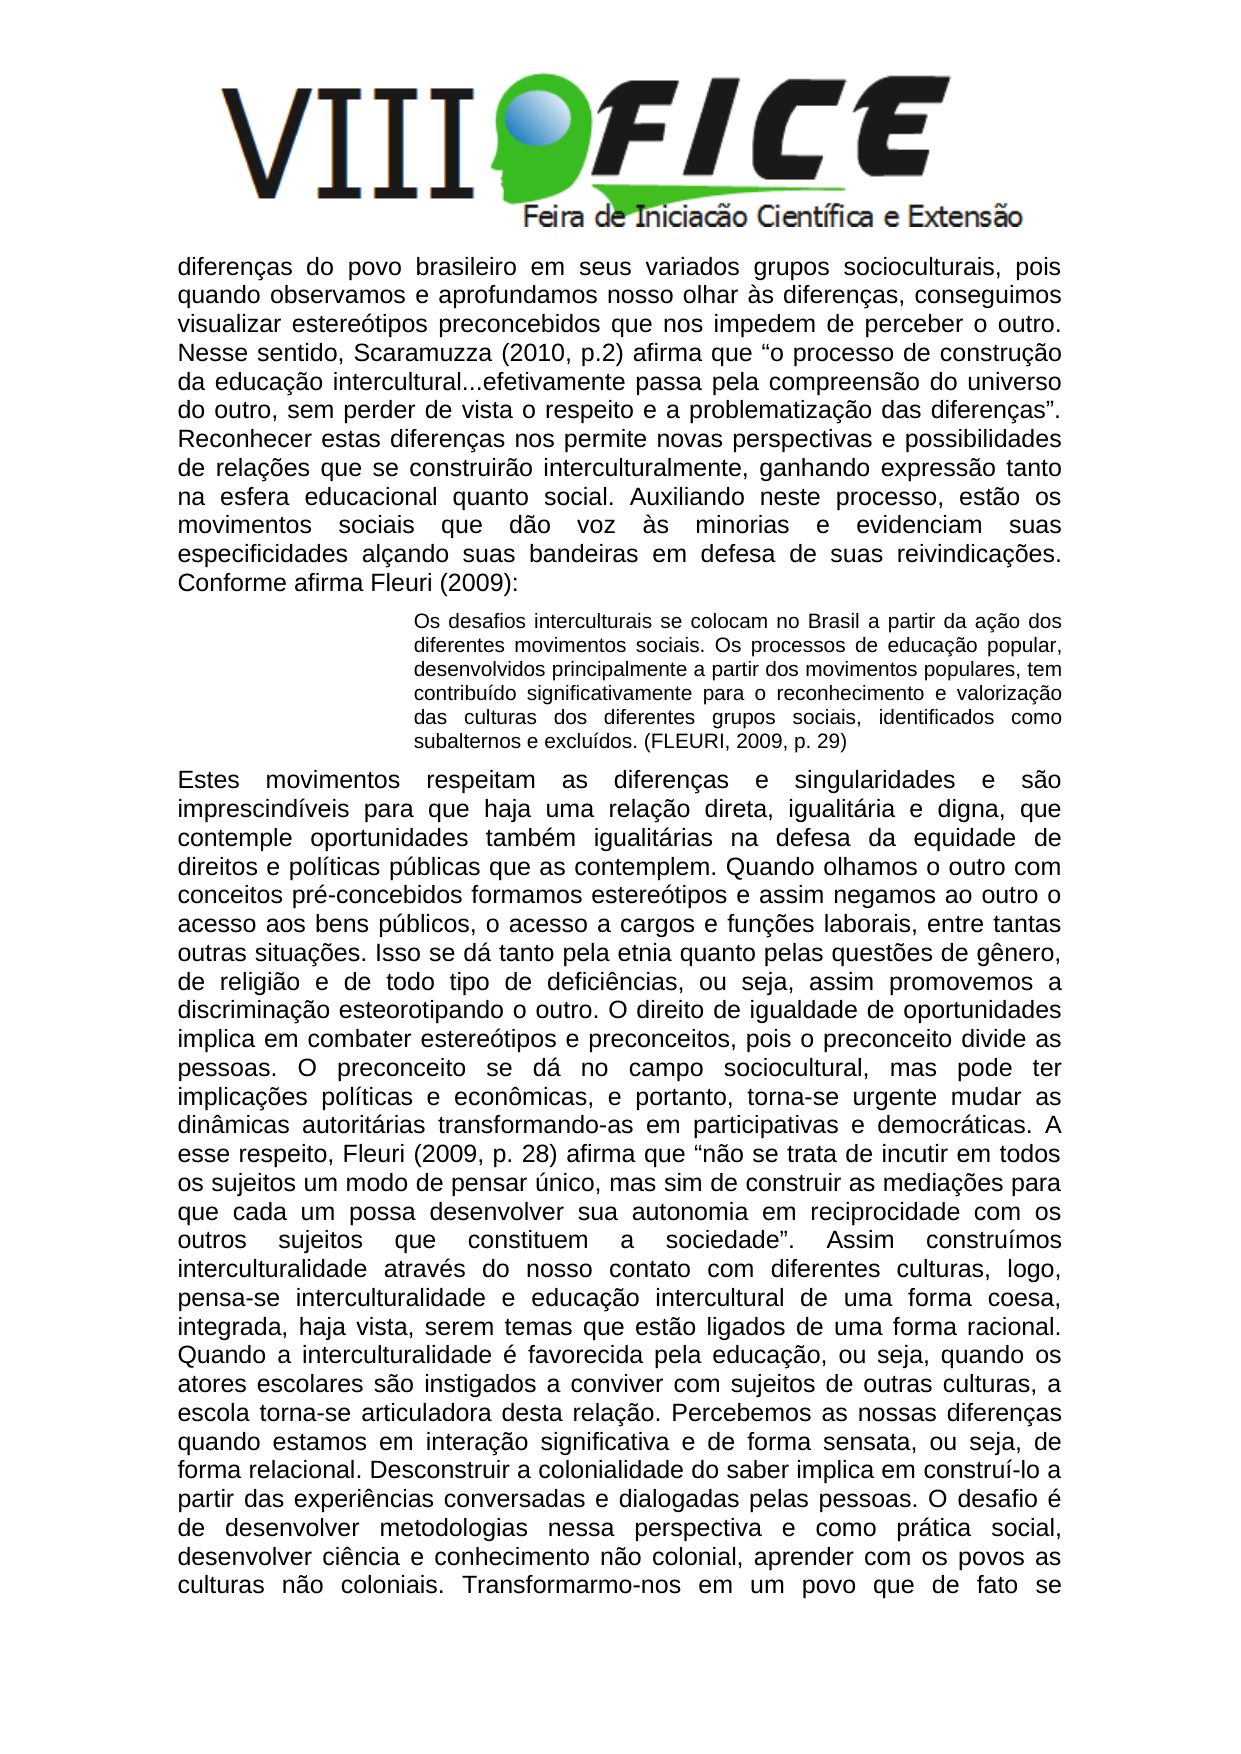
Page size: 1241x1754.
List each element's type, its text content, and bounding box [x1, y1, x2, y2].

text Os desafios interculturais se colocam no Brasil a partir da ação dos diferentes movimentos sociais. Os processos de educação popular, desenvolvidos principalmente a partir dos movimentos populares, tem contribuído significativamente para o reconhecimento e valorização das culturas dos diferentes grupos sociais, identificados como subalternos e excluídos. (FLEURI, 2009, p. 29) [413, 609, 1063, 753]
text diferenças do povo brasileiro em seus variados grupos socioculturais, pois quando observamos e aprofundamos nosso olhar às diferenças, conseguimos visualizar estereótipos preconcebidos que nos impedem de perceber o outro. Nesse sentido, Scaramuzza (2010, p.2) afirma que “o processo de construção da educação intercultural...efetivamente passa pela compreensão do universo do outro, sem perder de vista o respeito e a problematização das diferenças”. Reconhecer estas diferenças nos permite novas perspectivas e possibilidades de relações que se construirão interculturalmente, ganhando expressão tanto na esfera educacional quanto social. Auxiliando neste processo, estão os movimentos sociais que dão voz às minorias e evidenciam suas especificidades alçando suas bandeiras em defesa de suas reivindicações. Conforme afirma Fleuri (2009): [177, 252, 1063, 597]
text Estes movimentos respeitam as diferenças e singularidades e são imprescindíveis para que haja uma relação direta, igualitária e digna, que contemple oportunidades também igualitárias na defesa da equidade de direitos e políticas públicas que as contemplem. Quando olhamos o outro com conceitos pré-concebidos formamos estereótipos e assim negamos ao outro o acesso aos bens públicos, o acesso a cargos e funções laborais, entre tantas outras situações. Isso se dá tanto pela etnia quanto pelas questões de gênero, de religião e de todo tipo de deficiências, ou seja, assim promovemos a discriminação esteorotipando o outro. O direito de igualdade de oportunidades implica em combater estereótipos e preconceitos, pois o preconceito divide as pessoas. O preconceito se dá no campo sociocultural, mas pode ter implicações políticas e econômicas, e portanto, torna-se urgente mudar as dinâmicas autoritárias transformando-as em participativas e democráticas. A esse respeito, Fleuri (2009, p. 28) afirma que “não se trata de incutir em todos os sujeitos um modo de pensar único, mas sim de construir as mediações para que cada um possa desenvolver sua autonomia em reciprocidade com os outros sujeitos que constituem a sociedade”. Assim construímos interculturalidade através do nosso contato com diferentes culturas, logo, pensa-se interculturalidade e educação intercultural de uma forma coesa, integrada, haja vista, serem temas que estão ligados de uma forma racional. Quando a interculturalidade é favorecida pela educação, ou seja, quando os atores escolares são instigados a conviver com sujeitos de outras culturas, a escola torna-se articuladora desta relação. Percebemos as nossas diferenças quando estamos em interação significativa e de forma sensata, ou seja, de forma relacional. Desconstruir a colonialidade do saber implica em construí-lo a partir das experiências conversadas e dialogadas pelas pessoas. O desafio é de desenvolver metodologias nessa perspectiva e como prática social, desenvolver ciência e conhecimento não colonial, aprender com os povos as culturas não coloniais. Transformarmo-nos em um povo que de fato se [177, 766, 1063, 1599]
picture [210, 73, 1031, 227]
